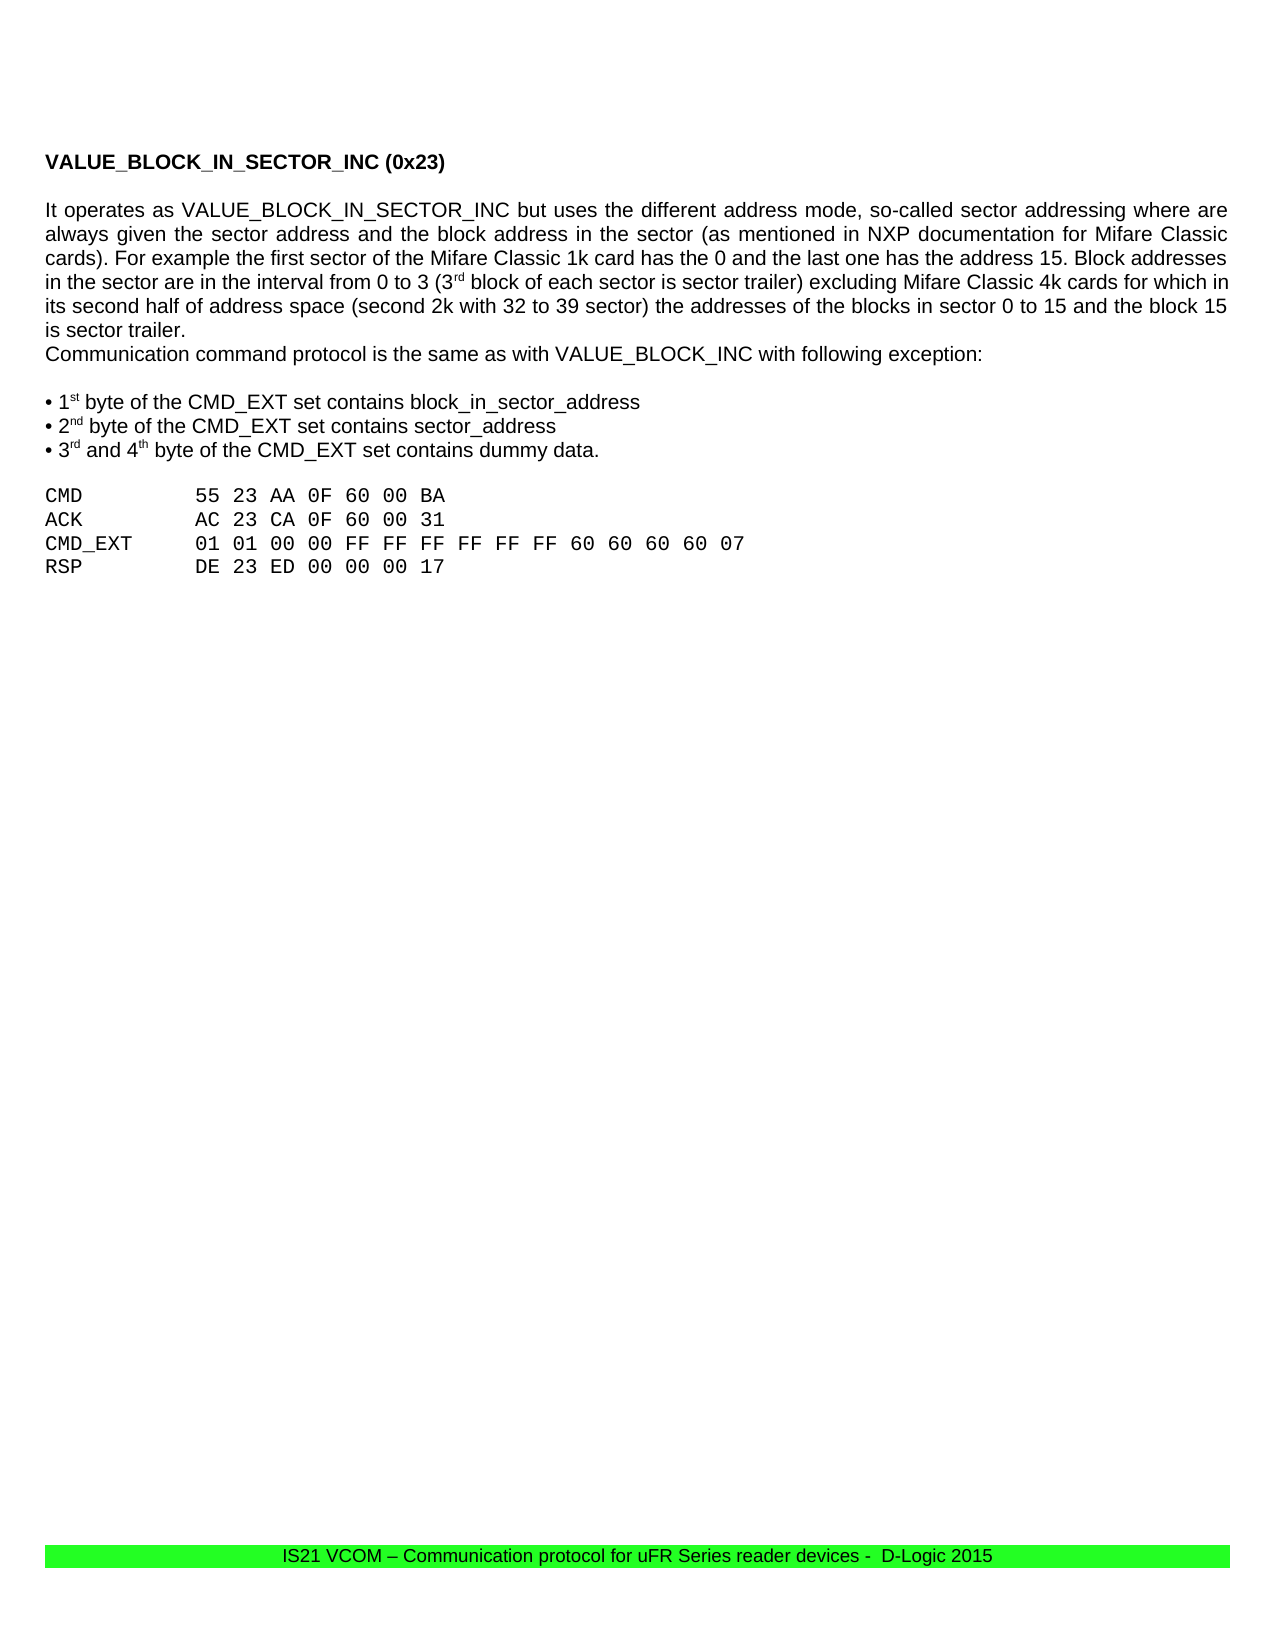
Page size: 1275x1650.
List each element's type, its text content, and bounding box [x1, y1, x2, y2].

text RSP DE 23 ED 00 00 00 17 [45, 556, 1230, 580]
text • 1st byte of the CMD_EXT set contains block_in_sector_address [45, 389, 1230, 413]
text • 2nd byte of the CMD_EXT set contains sector_address [45, 413, 1230, 437]
text It operates as VALUE_BLOCK_IN_SECTOR_INC but uses the different address mode, so-called sector addressing where are always given the sector address and the block address in the sector (as mentioned in NXP documentation for Mifare Classic cards). For example the first sector of the Mifare Classic 1k card has the 0 and the last one has the address 15. Block addresses in the sector are in the interval from 0 to 3 (3rd block of each sector is sector trailer) excluding Mifare Classic 4k cards for which in its second half of address space (second 2k with 32 to 39 sector) the addresses of the blocks in sector 0 to 15 and the block 15 is sector trailer. [45, 198, 1230, 342]
text CMD 55 23 AA 0F 60 00 BA [45, 485, 1230, 509]
text ACK AC 23 CA 0F 60 00 31 [45, 509, 1230, 533]
text CMD_EXT 01 01 00 00 FF FF FF FF FF FF 60 60 60 60 07 [45, 533, 1230, 556]
text • 3rd and 4th byte of the CMD_EXT set contains dummy data. [45, 437, 1230, 461]
text VALUE_BLOCK_IN_SECTOR_INC (0x23) [45, 150, 1230, 174]
text Communication command protocol is the same as with VALUE_BLOCK_INC with following exception: [45, 342, 1230, 366]
